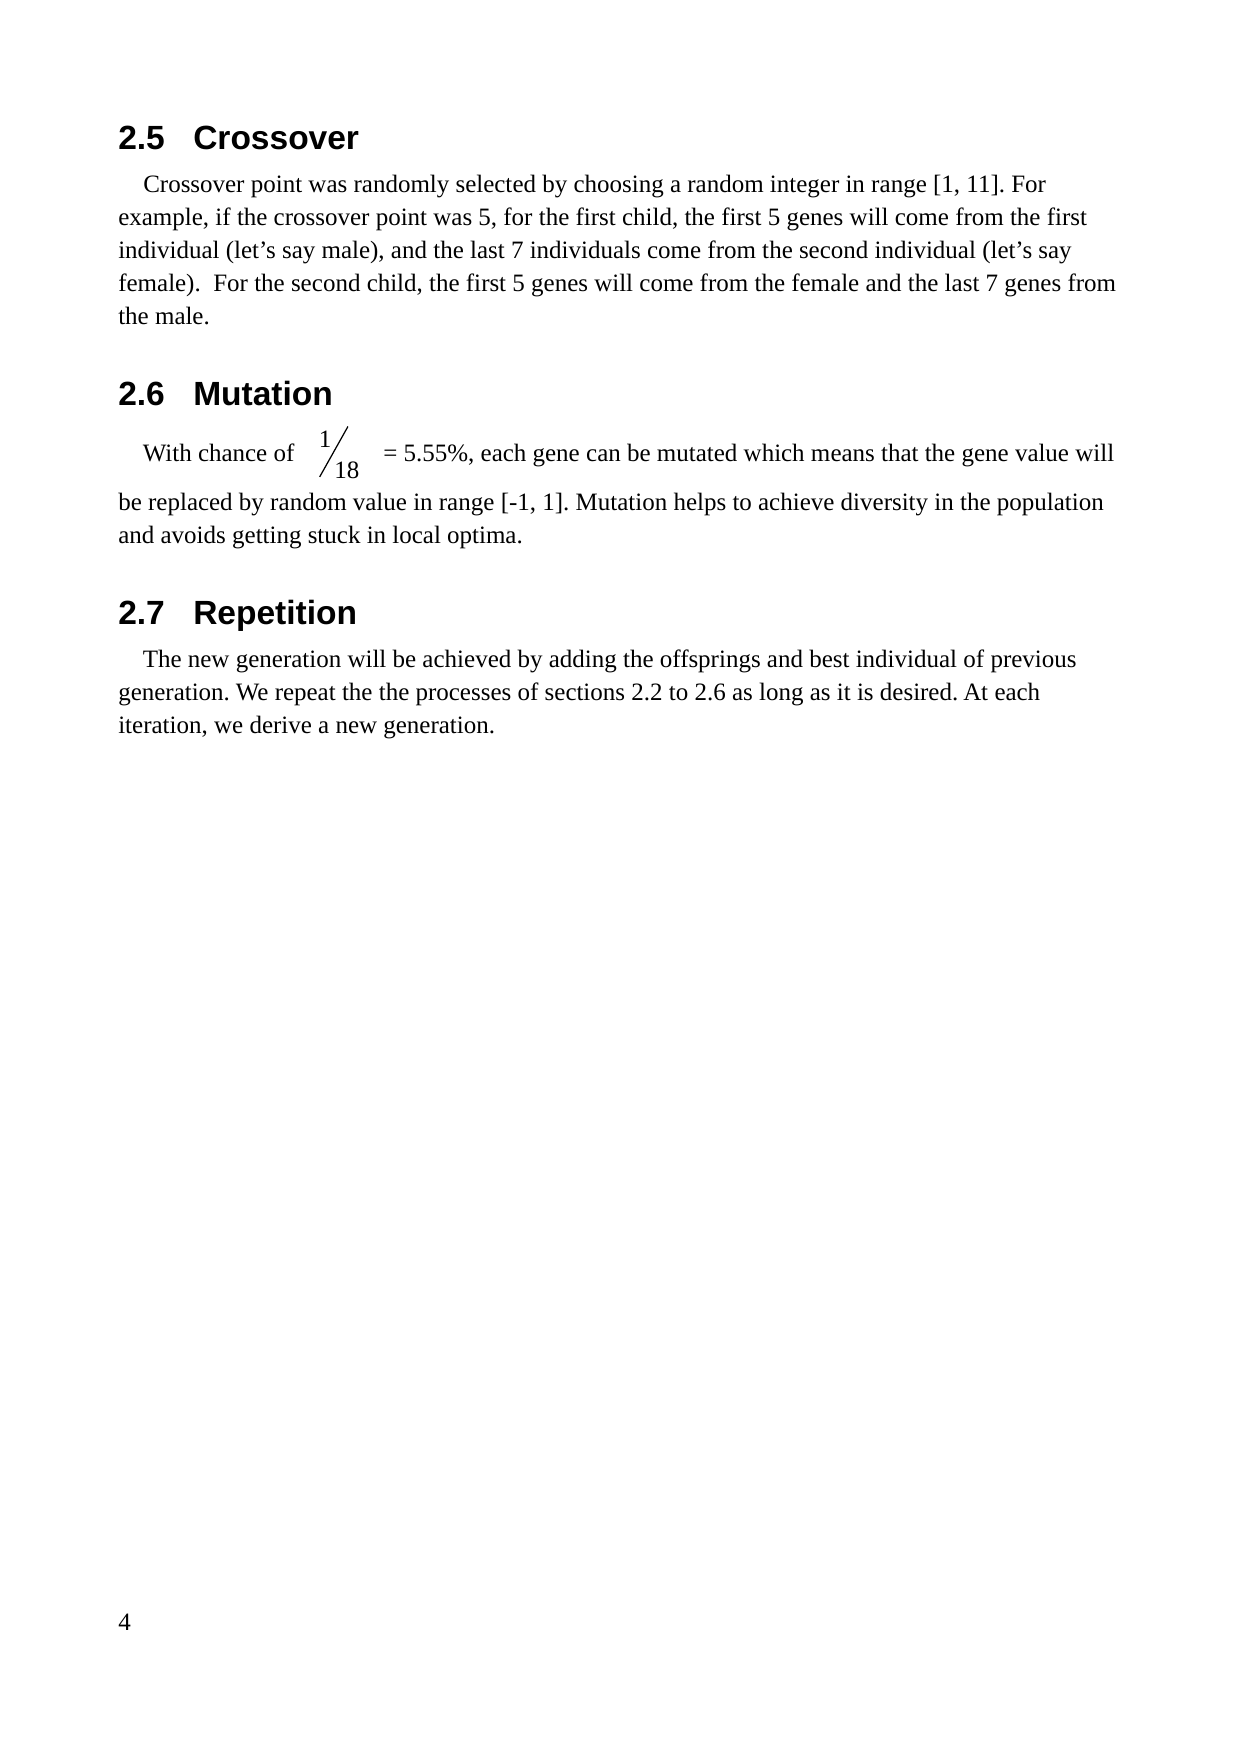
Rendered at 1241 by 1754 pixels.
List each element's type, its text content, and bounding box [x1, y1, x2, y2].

subtitle Crossover [118, 118, 1122, 157]
subtitle Repetition [118, 593, 1122, 632]
text The new generation will be achieved by adding the offsprings and best individual of previous generation. We repeat the the processes of sections 2.2 to 2.6 as long as it is desired. At each iteration, we derive a new generation. [118, 644, 1122, 739]
text With chance of = 5.55%, each gene can be mutated which means that the gene value will be replaced by random value in range [-1, 1]. Mutation helps to achieve diversity in the population and avoids getting stuck in local optima. [118, 425, 1122, 549]
text Crossover point was randomly selected by choosing a random integer in range [1, 11]. For example, if the crossover point was 5, for the first child, the first 5 genes will come from the first individual (let’s say male), and the last 7 individuals come from the second individual (let’s say female). For the second child, the first 5 genes will come from the female and the last 7 genes from the male. [118, 169, 1122, 330]
subtitle Mutation [118, 374, 1122, 413]
